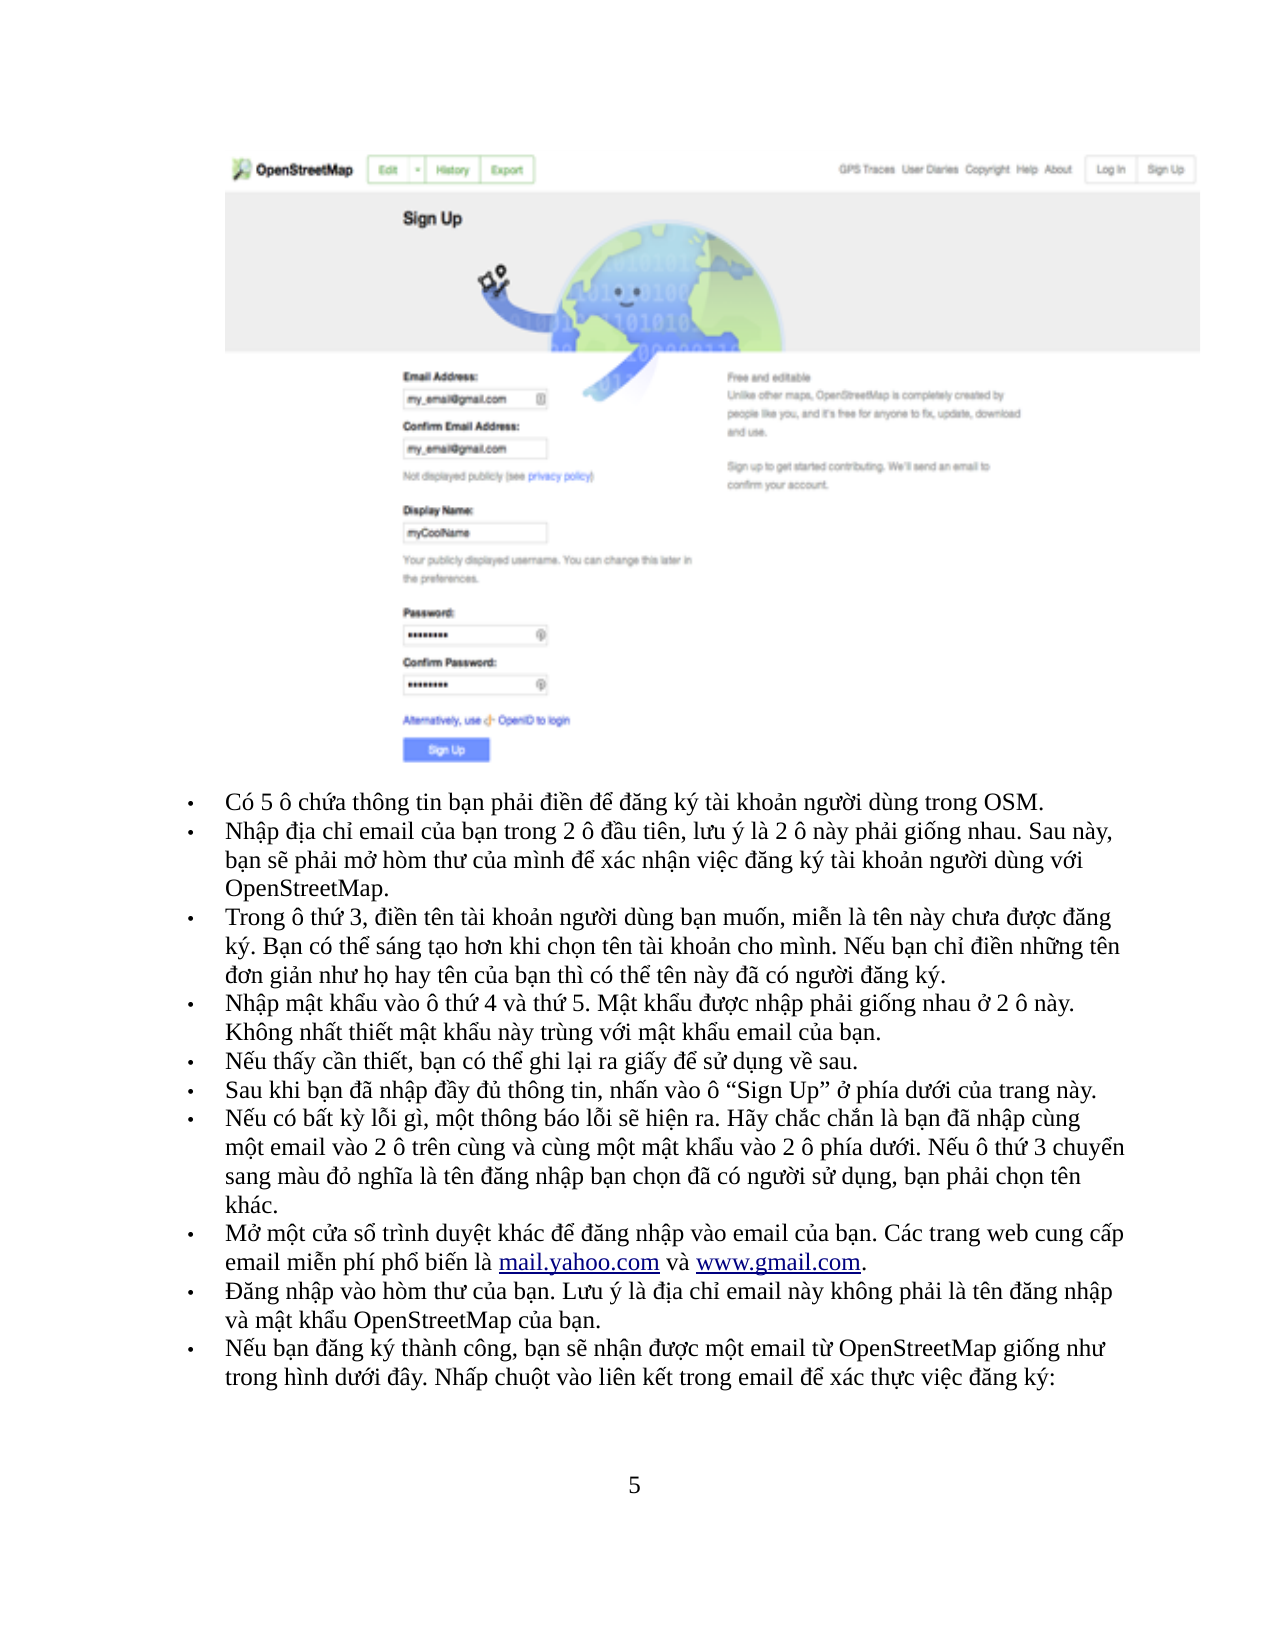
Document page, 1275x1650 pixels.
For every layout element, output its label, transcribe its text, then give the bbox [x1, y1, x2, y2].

list Nhập mật khẩu vào ô thứ 4 và thứ 5. Mật khẩu được nhập phải giống nhau ở 2 ô này. Không nhất thiết mật khẩu này trùng với mật khẩu email của bạn. [187, 988, 1125, 1046]
list Mở một cửa sổ trình duyệt khác để đăng nhập vào email của bạn. Các trang web cung cấp email miễn phí phổ biến là mail.yahoo.com và www.gmail.com. [187, 1218, 1125, 1276]
picture [225, 150, 1200, 788]
list Nếu bạn đăng ký thành công, bạn sẽ nhận được một email từ OpenStreetMap giống như trong hình dưới đây. Nhấp chuột vào liên kết trong email để xác thực việc đăng ký: [187, 1333, 1125, 1391]
list Có 5 ô chứa thông tin bạn phải điền để đăng ký tài khoản người dùng trong OSM. [187, 787, 1125, 816]
list Sau khi bạn đã nhập đầy đủ thông tin, nhấn vào ô “Sign Up” ở phía dưới của trang này. [187, 1075, 1125, 1103]
list Nhập địa chỉ email của bạn trong 2 ô đầu tiên, lưu ý là 2 ô này phải giống nhau. Sau này, bạn sẽ phải mở hòm thư của mình để xác nhận việc đăng ký tài khoản người dùng với OpenStreetMap. [187, 816, 1125, 902]
list Nếu thấy cần thiết, bạn có thể ghi lại ra giấy để sử dụng về sau. [187, 1046, 1125, 1075]
list Trong ô thứ 3, điền tên tài khoản người dùng bạn muốn, miễn là tên này chưa được đăng ký. Bạn có thể sáng tạo hơn khi chọn tên tài khoản cho mình. Nếu bạn chỉ điền những tên đơn giản như họ hay tên của bạn thì có thể tên này đã có người đăng ký. [187, 902, 1125, 988]
list Đăng nhập vào hòm thư của bạn. Lưu ý là địa chỉ email này không phải là tên đăng nhập và mật khẩu OpenStreetMap của bạn. [187, 1276, 1125, 1333]
list Nếu có bất kỳ lỗi gì, một thông báo lỗi sẽ hiện ra. Hãy chắc chắn là bạn đã nhập cùng một email vào 2 ô trên cùng và cùng một mật khẩu vào 2 ô phía dưới. Nếu ô thứ 3 chuyển sang màu đỏ nghĩa là tên đăng nhập bạn chọn đã có người sử dụng, bạn phải chọn tên khác. [187, 1103, 1125, 1218]
